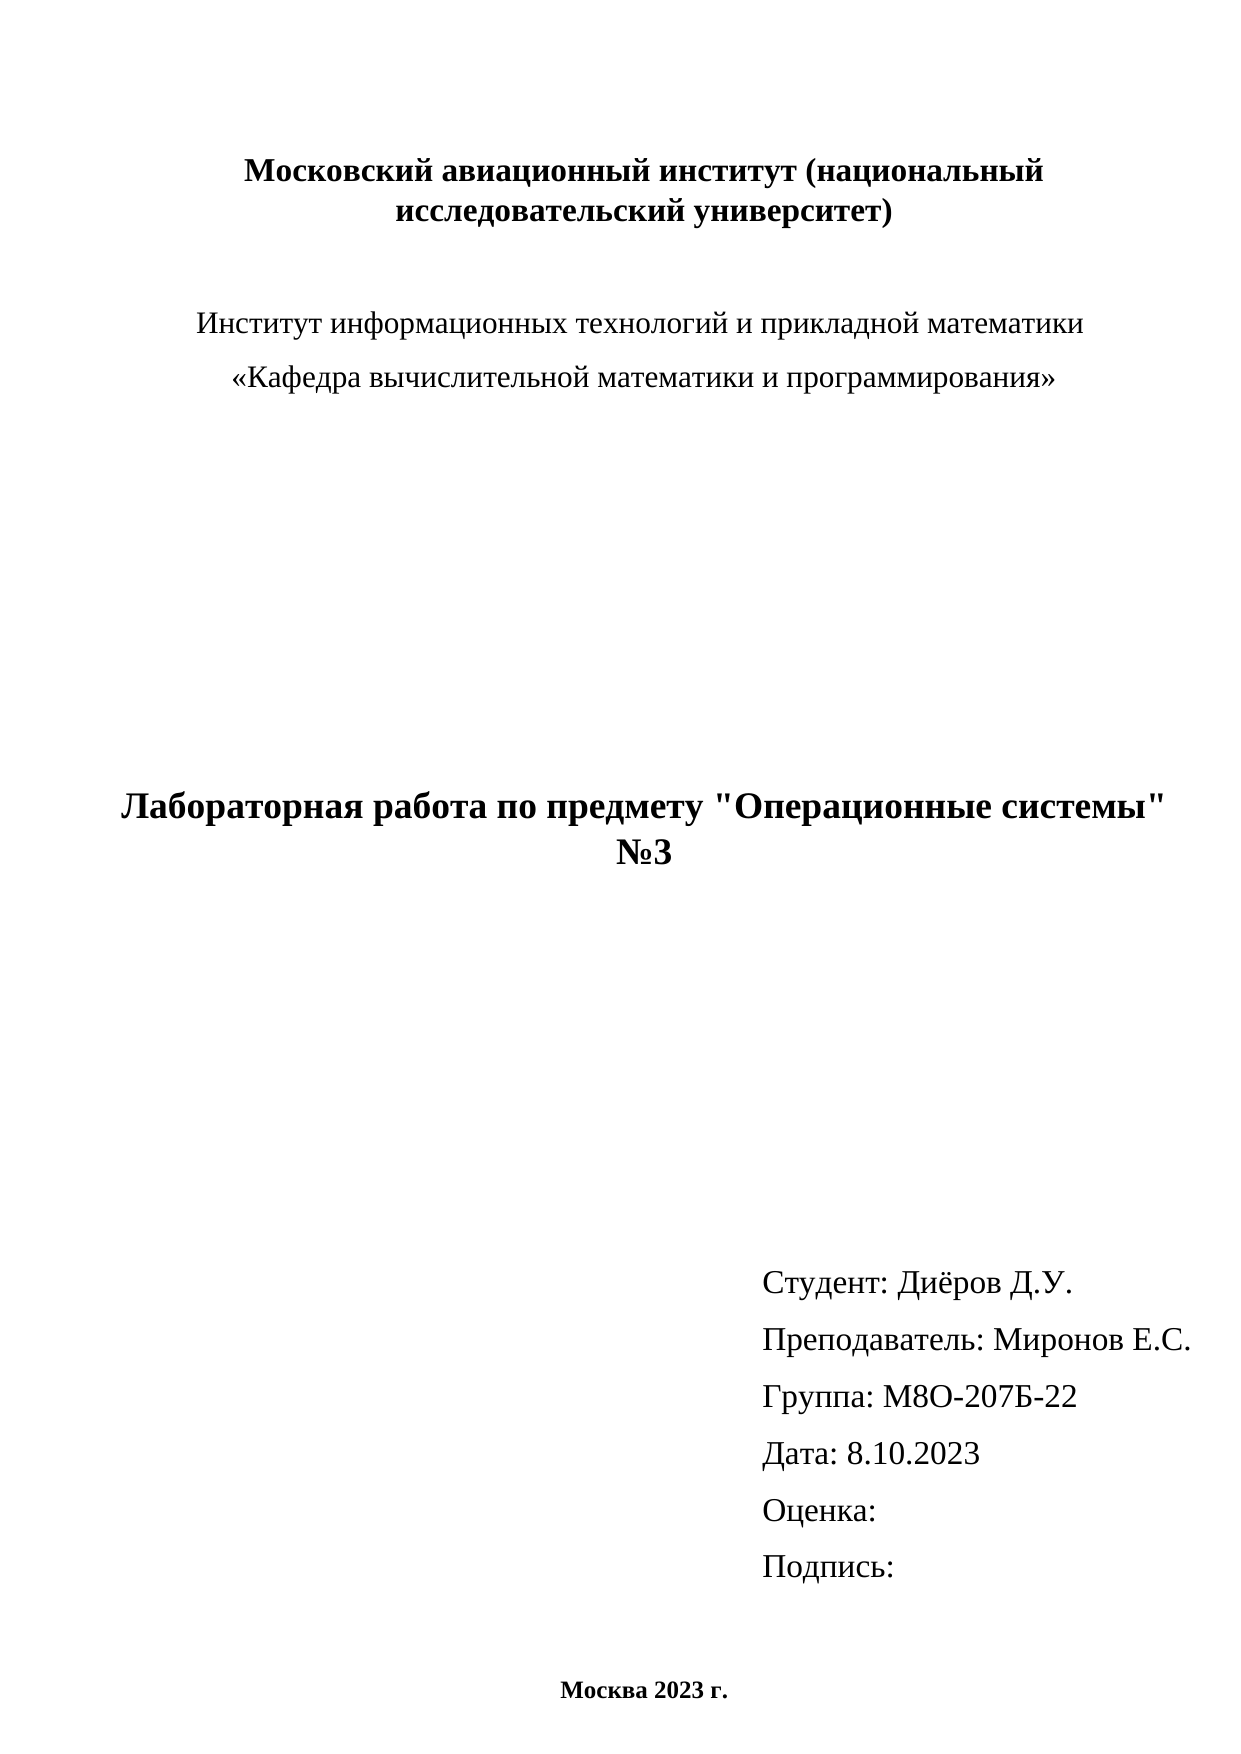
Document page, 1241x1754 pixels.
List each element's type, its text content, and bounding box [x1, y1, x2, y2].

text Лабораторная работа по предмету "Операционные системы" №3 [112, 784, 1176, 872]
text Преподаватель: Миронов Е.С. [762, 1319, 1223, 1357]
text Подпись: [762, 1547, 1223, 1585]
text Московский авиационный институт (национальный исследовательский университет) [112, 150, 1176, 228]
text Институт информационных технологий и прикладной математики [112, 304, 1176, 340]
text Группа: М8О-207Б-22 [762, 1376, 1223, 1414]
text Дата: 8.10.2023 [762, 1433, 1223, 1471]
text Оценка: [762, 1490, 1223, 1528]
text Студент: Диёров Д.У. [762, 1262, 1223, 1301]
text «Кафедра вычислительной математики и программирования» [112, 358, 1176, 394]
